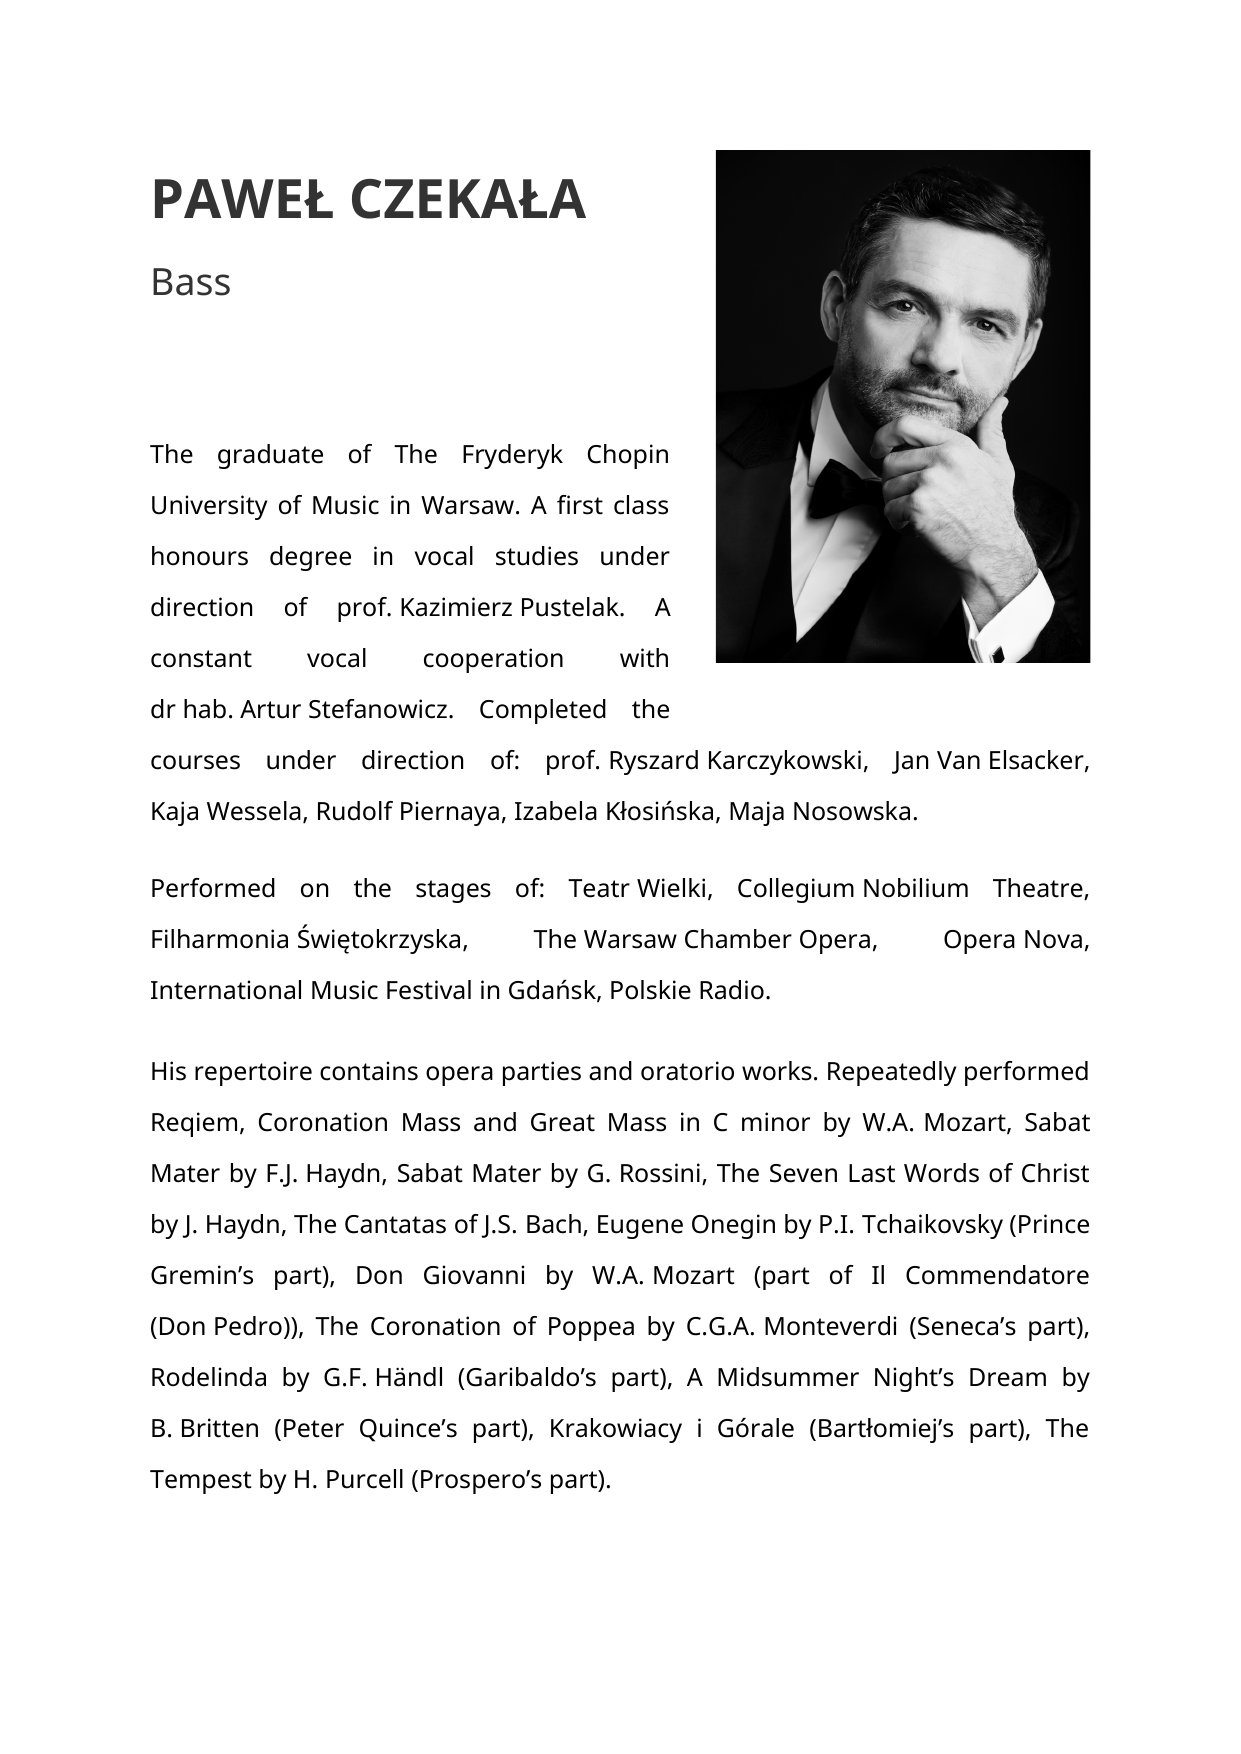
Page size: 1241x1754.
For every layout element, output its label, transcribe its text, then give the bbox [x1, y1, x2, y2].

text His repertoire contains opera parties and oratorio works. Repeatedly performed Reqiem, Coronation Mass and Great Mass in C minor by W.A. Mozart, Sabat Mater by F.J. Haydn, Sabat Mater by G. Rossini, The Seven Last Words of Christ by J. Haydn, The Cantatas of J.S. Bach, Eugene Onegin by P.I. Tchaikovsky (Prince Gremin’s part), Don Giovanni by W.A. Mozart (part of Il Commendatore (Don Pedro)), The Coronation of Poppea by C.G.A. Monteverdi (Seneca’s part), Rodelinda by G.F. Händl (Garibaldo’s part), A Midsummer Night’s Dream by B. Britten (Peter Quince’s part), Krakowiacy i Górale (Bartłomiej’s part), The Tempest by H. Purcell (Prospero’s part). [150, 1053, 1091, 1496]
text Performed on the stages of: Teatr Wielki, Collegium Nobilium Theatre, Filharmonia Świętokrzyska, The Warsaw Chamber Opera, Opera Nova, International Music Festival in Gdańsk, Polskie Radio. [150, 870, 1091, 1007]
picture [715, 150, 1091, 663]
text Bass [150, 255, 715, 306]
text The graduate of The Fryderyk Chopin University of Music in Warsaw. A first class honours degree in vocal studies under direction of prof. Kazimierz Pustelak. A constant vocal cooperation with dr hab. Artur Stefanowicz. Completed the courses under direction of: prof. Ryszard Karczykowski, Jan Van Elsacker, Kaja Wessela, Rudolf Piernaya, Izabela Kłosińska, Maja Nosowska. [150, 437, 1091, 828]
text PAWEŁ CZEKAŁA [150, 160, 715, 234]
